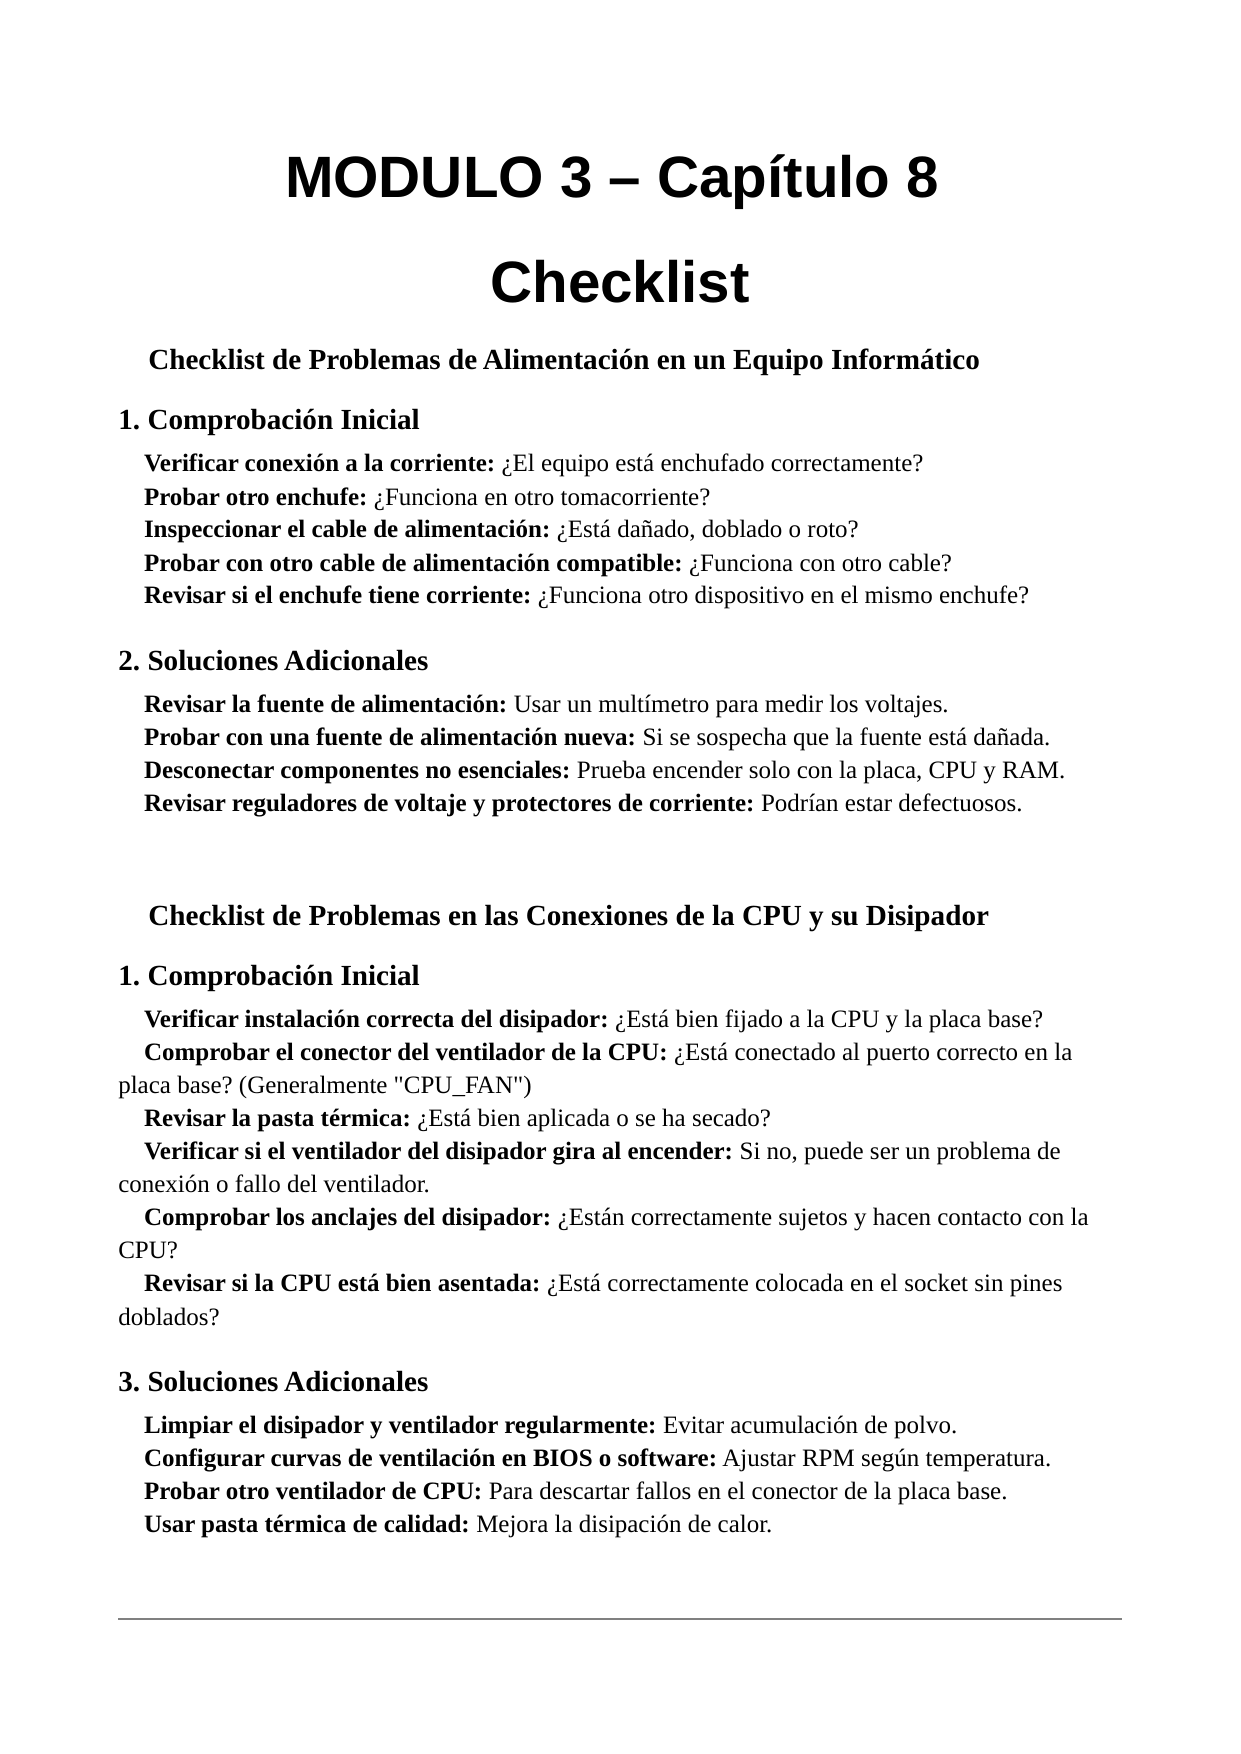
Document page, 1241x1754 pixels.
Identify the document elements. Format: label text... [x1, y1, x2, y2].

subtitle 1. Comprobación Inicial [118, 958, 1122, 992]
title Checklist [118, 248, 1122, 315]
title MODULO 3 – Capítulo 8 [118, 143, 1122, 210]
text 🔲 Verificar instalación correcta del disipador: ¿Está bien fijado a la CPU y la placa base? 🔲 Comprobar el conector del ventilador de la CPU: ¿Está conectado al puerto correcto en la placa base? (Generalmente "CPU_FAN") 🔲 Revisar la pasta térmica: ¿Está bien aplicada o se ha secado? 🔲 Verificar si el ventilador del disipador gira al encender: Si no, puede ser un problema de conexión o fallo del ventilador. 🔲 Comprobar los anclajes del disipador: ¿Están correctamente sujetos y hacen contacto con la CPU? 🔲 Revisar si la CPU está bien asentada: ¿Está correctamente colocada en el socket sin pines doblados? [118, 1004, 1122, 1330]
subtitle ✅ Checklist de Problemas de Alimentación en un Equipo Informático [118, 342, 1122, 375]
text 🔲 Verificar conexión a la corriente: ¿El equipo está enchufado correctamente? 🔲 Probar otro enchufe: ¿Funciona en otro tomacorriente? 🔲 Inspeccionar el cable de alimentación: ¿Está dañado, doblado o roto? 🔲 Probar con otro cable de alimentación compatible: ¿Funciona con otro cable? 🔲 Revisar si el enchufe tiene corriente: ¿Funciona otro dispositivo en el mismo enchufe? [118, 448, 1122, 609]
subtitle 2. Soluciones Adicionales [118, 643, 1122, 676]
text 🔲 Revisar la fuente de alimentación: Usar un multímetro para medir los voltajes. 🔲 Probar con una fuente de alimentación nueva: Si se sospecha que la fuente está dañada. 🔲 Desconectar componentes no esenciales: Prueba encender solo con la placa, CPU y RAM. 🔲 Revisar reguladores de voltaje y protectores de corriente: Podrían estar defectuosos. [118, 689, 1122, 817]
subtitle ✅ Checklist de Problemas en las Conexiones de la CPU y su Disipador [118, 898, 1122, 931]
text 🔲 Limpiar el disipador y ventilador regularmente: Evitar acumulación de polvo. 🔲 Configurar curvas de ventilación en BIOS o software: Ajustar RPM según temperatura. 🔲 Probar otro ventilador de CPU: Para descartar fallos en el conector de la placa base. 🔲 Usar pasta térmica de calidad: Mejora la disipación de calor. [118, 1410, 1122, 1538]
subtitle 3. Soluciones Adicionales [118, 1364, 1122, 1397]
subtitle 1. Comprobación Inicial [118, 402, 1122, 436]
